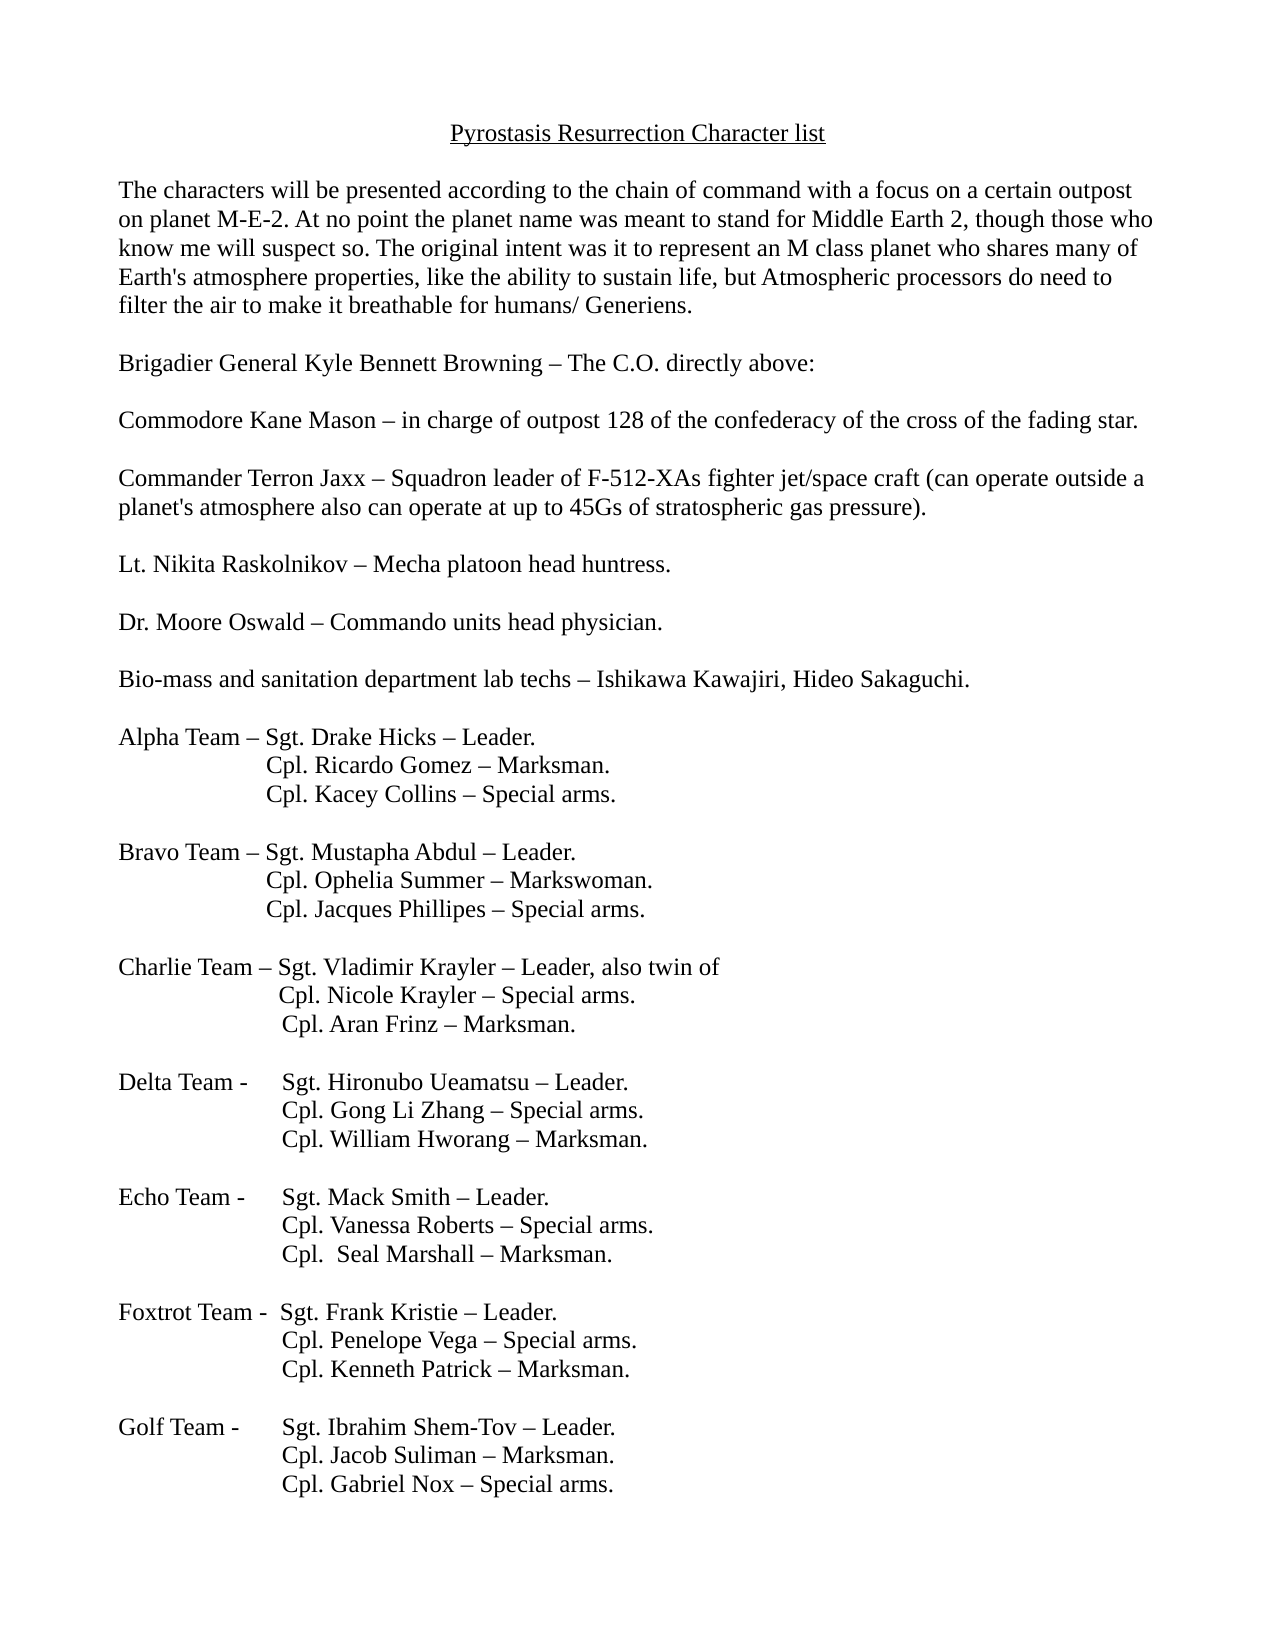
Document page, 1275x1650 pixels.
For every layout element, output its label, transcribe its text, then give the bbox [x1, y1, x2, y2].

text Cpl. Jacques Phillipes – Special arms. [118, 894, 1157, 923]
text Cpl. Gabriel Nox – Special arms. [118, 1469, 1157, 1498]
text Cpl. Jacob Suliman – Marksman. [118, 1441, 1157, 1469]
text Cpl. Seal Marshall – Marksman. [118, 1239, 1157, 1268]
text Dr. Moore Oswald – Commando units head physician. [118, 607, 1157, 636]
text Foxtrot Team - Sgt. Frank Kristie – Leader. [118, 1297, 1157, 1326]
text Cpl. Nicole Krayler – Special arms. [118, 981, 1157, 1009]
text Brigadier General Kyle Bennett Browning – The C.O. directly above: [118, 348, 1157, 377]
text Pyrostasis Resurrection Character list [118, 118, 1157, 147]
text Cpl. William Hworang – Marksman. [118, 1124, 1157, 1153]
text Cpl. Aran Frinz – Marksman. [118, 1009, 1157, 1038]
text Alpha Team – Sgt. Drake Hicks – Leader. [118, 722, 1157, 751]
text Golf Team - Sgt. Ibrahim Shem-Tov – Leader. [118, 1412, 1157, 1441]
text Echo Team - Sgt. Mack Smith – Leader. [118, 1182, 1157, 1211]
text Cpl. Penelope Vega – Special arms. [118, 1326, 1157, 1354]
text Cpl. Kenneth Patrick – Marksman. [118, 1354, 1157, 1383]
text Cpl. Ricardo Gomez – Marksman. [118, 751, 1157, 779]
text Charlie Team – Sgt. Vladimir Krayler – Leader, also twin of [118, 952, 1157, 981]
text Cpl. Ophelia Summer – Markswoman. [118, 866, 1157, 894]
text Cpl. Gong Li Zhang – Special arms. [118, 1096, 1157, 1124]
text Delta Team - Sgt. Hironubo Ueamatsu – Leader. [118, 1067, 1157, 1096]
text The characters will be presented according to the chain of command with a focus on a certain outpost on planet M-E-2. At no point the planet name was meant to stand for Middle Earth 2, though those who know me will suspect so. The original intent was it to represent an M class planet who shares many of Earth's atmosphere properties, like the ability to sustain life, but Atmospheric processors do need to filter the air to make it breathable for humans/ Generiens. [118, 176, 1157, 319]
text Lt. Nikita Raskolnikov – Mecha platoon head huntress. [118, 549, 1157, 578]
text Bravo Team – Sgt. Mustapha Abdul – Leader. [118, 837, 1157, 866]
text Cpl. Kacey Collins – Special arms. [118, 779, 1157, 808]
text Commander Terron Jaxx – Squadron leader of F-512-XAs fighter jet/space craft (can operate outside a planet's atmosphere also can operate at up to 45Gs of stratospheric gas pressure). [118, 463, 1157, 521]
text Bio-mass and sanitation department lab techs – Ishikawa Kawajiri, Hideo Sakaguchi. [118, 664, 1157, 693]
text Cpl. Vanessa Roberts – Special arms. [118, 1211, 1157, 1239]
text Commodore Kane Mason – in charge of outpost 128 of the confederacy of the cross of the fading star. [118, 406, 1157, 434]
